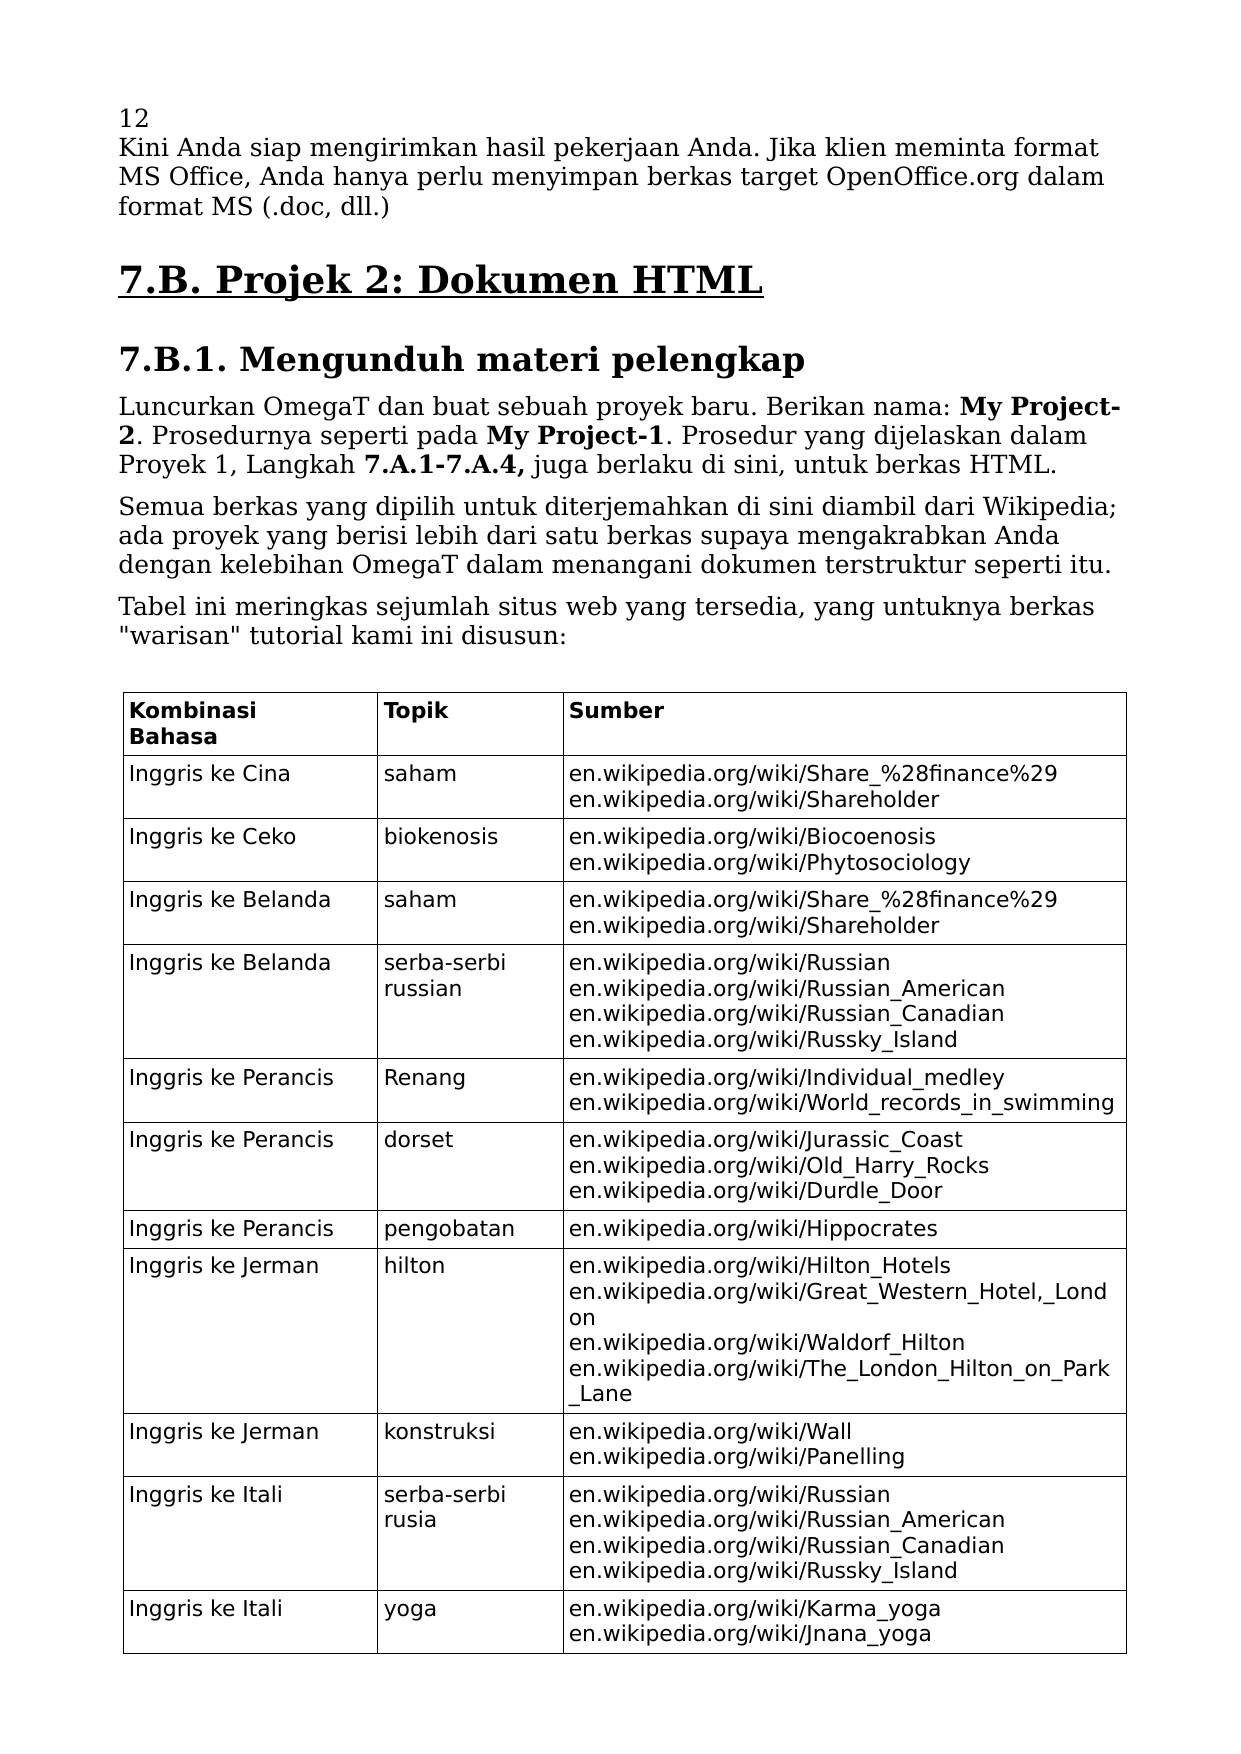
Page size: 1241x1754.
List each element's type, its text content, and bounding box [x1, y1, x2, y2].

subtitle 7.B. Projek 2: Dokumen HTML [118, 258, 1122, 302]
text Tabel ini meringkas sejumlah situs web yang tersedia, yang untuknya berkas "warisan" tutorial kami ini disusun: [118, 592, 1122, 680]
table_cell Renang [378, 1059, 563, 1121]
table_cell yoga [378, 1591, 563, 1653]
table_cell serba-serbi russian [378, 945, 563, 1058]
table_header Topik [378, 693, 563, 755]
table_cell Inggris ke Perancis [124, 1211, 377, 1247]
table_cell en.wikipedia.org/wiki/Russian en.wikipedia.org/wiki/Russian_American en.wikipedia.org/wiki/Russian_Canadian en.wikipedia.org/wiki/Russky_Island [564, 945, 1126, 1058]
table_cell en.wikipedia.org/wiki/Share_%28finance%29 en.wikipedia.org/wiki/Shareholder [564, 882, 1126, 944]
table_cell Inggris ke Itali [124, 1477, 377, 1589]
table_cell Inggris ke Perancis [124, 1123, 377, 1210]
table_cell Inggris ke Perancis [124, 1059, 377, 1121]
table_cell Inggris ke Belanda [124, 945, 377, 1058]
table_cell Inggris ke Cina [124, 756, 377, 818]
table_header Sumber [564, 693, 1126, 755]
table_cell en.wikipedia.org/wiki/Hilton_Hotels en.wikipedia.org/wiki/Great_Western_Hotel,_London en.wikipedia.org/wiki/Waldorf_Hilton en.wikipedia.org/wiki/The_London_Hilton_on_Park_Lane [564, 1249, 1126, 1412]
table_cell biokenosis [378, 819, 563, 881]
table_cell en.wikipedia.org/wiki/Russian en.wikipedia.org/wiki/Russian_American en.wikipedia.org/wiki/Russian_Canadian en.wikipedia.org/wiki/Russky_Island [564, 1477, 1126, 1589]
table_cell Inggris ke Jerman [124, 1249, 377, 1412]
table_cell en.wikipedia.org/wiki/Hippocrates [564, 1211, 1126, 1247]
text Luncurkan OmegaT dan buat sebuah proyek baru. Berikan nama: My Project-2. Prosedurnya seperti pada My Project-1. Prosedur yang dijelaskan dalam Proyek 1, Langkah 7.A.1-7.A.4, juga berlaku di sini, untuk berkas HTML. [118, 392, 1122, 480]
table_cell Inggris ke Jerman [124, 1414, 377, 1476]
table_cell en.wikipedia.org/wiki/Biocoenosis en.wikipedia.org/wiki/Phytosociology [564, 819, 1126, 881]
table_cell Inggris ke Belanda [124, 882, 377, 944]
table_header Kombinasi Bahasa [124, 693, 377, 755]
table_cell saham [378, 882, 563, 944]
table_cell hilton [378, 1249, 563, 1412]
table_cell en.wikipedia.org/wiki/Individual_medley en.wikipedia.org/wiki/World_records_in_swimming [564, 1059, 1126, 1121]
subtitle 7.B.1. Mengunduh materi pelengkap [118, 340, 1122, 379]
table_cell dorset [378, 1123, 563, 1210]
table_cell Inggris ke Itali [124, 1591, 377, 1653]
text Kini Anda siap mengirimkan hasil pekerjaan Anda. Jika klien meminta format MS Office, Anda hanya perlu menyimpan berkas target OpenOffice.org dalam format MS (.doc, dll.) [118, 133, 1122, 221]
table_cell saham [378, 756, 563, 818]
table_cell konstruksi [378, 1414, 563, 1476]
table_cell Inggris ke Ceko [124, 819, 377, 881]
table_cell serba-serbi rusia [378, 1477, 563, 1589]
table_cell en.wikipedia.org/wiki/Jurassic_Coast en.wikipedia.org/wiki/Old_Harry_Rocks en.wikipedia.org/wiki/Durdle_Door [564, 1123, 1126, 1210]
table_cell en.wikipedia.org/wiki/Karma_yoga en.wikipedia.org/wiki/Jnana_yoga [564, 1591, 1126, 1653]
table_cell en.wikipedia.org/wiki/Share_%28finance%29 en.wikipedia.org/wiki/Shareholder [564, 756, 1126, 818]
table_cell pengobatan [378, 1211, 563, 1247]
table_cell en.wikipedia.org/wiki/Wall en.wikipedia.org/wiki/Panelling [564, 1414, 1126, 1476]
text Semua berkas yang dipilih untuk diterjemahkan di sini diambil dari Wikipedia; ada proyek yang berisi lebih dari satu berkas supaya mengakrabkan Anda dengan kelebihan OmegaT dalam menangani dokumen terstruktur seperti itu. [118, 492, 1122, 580]
